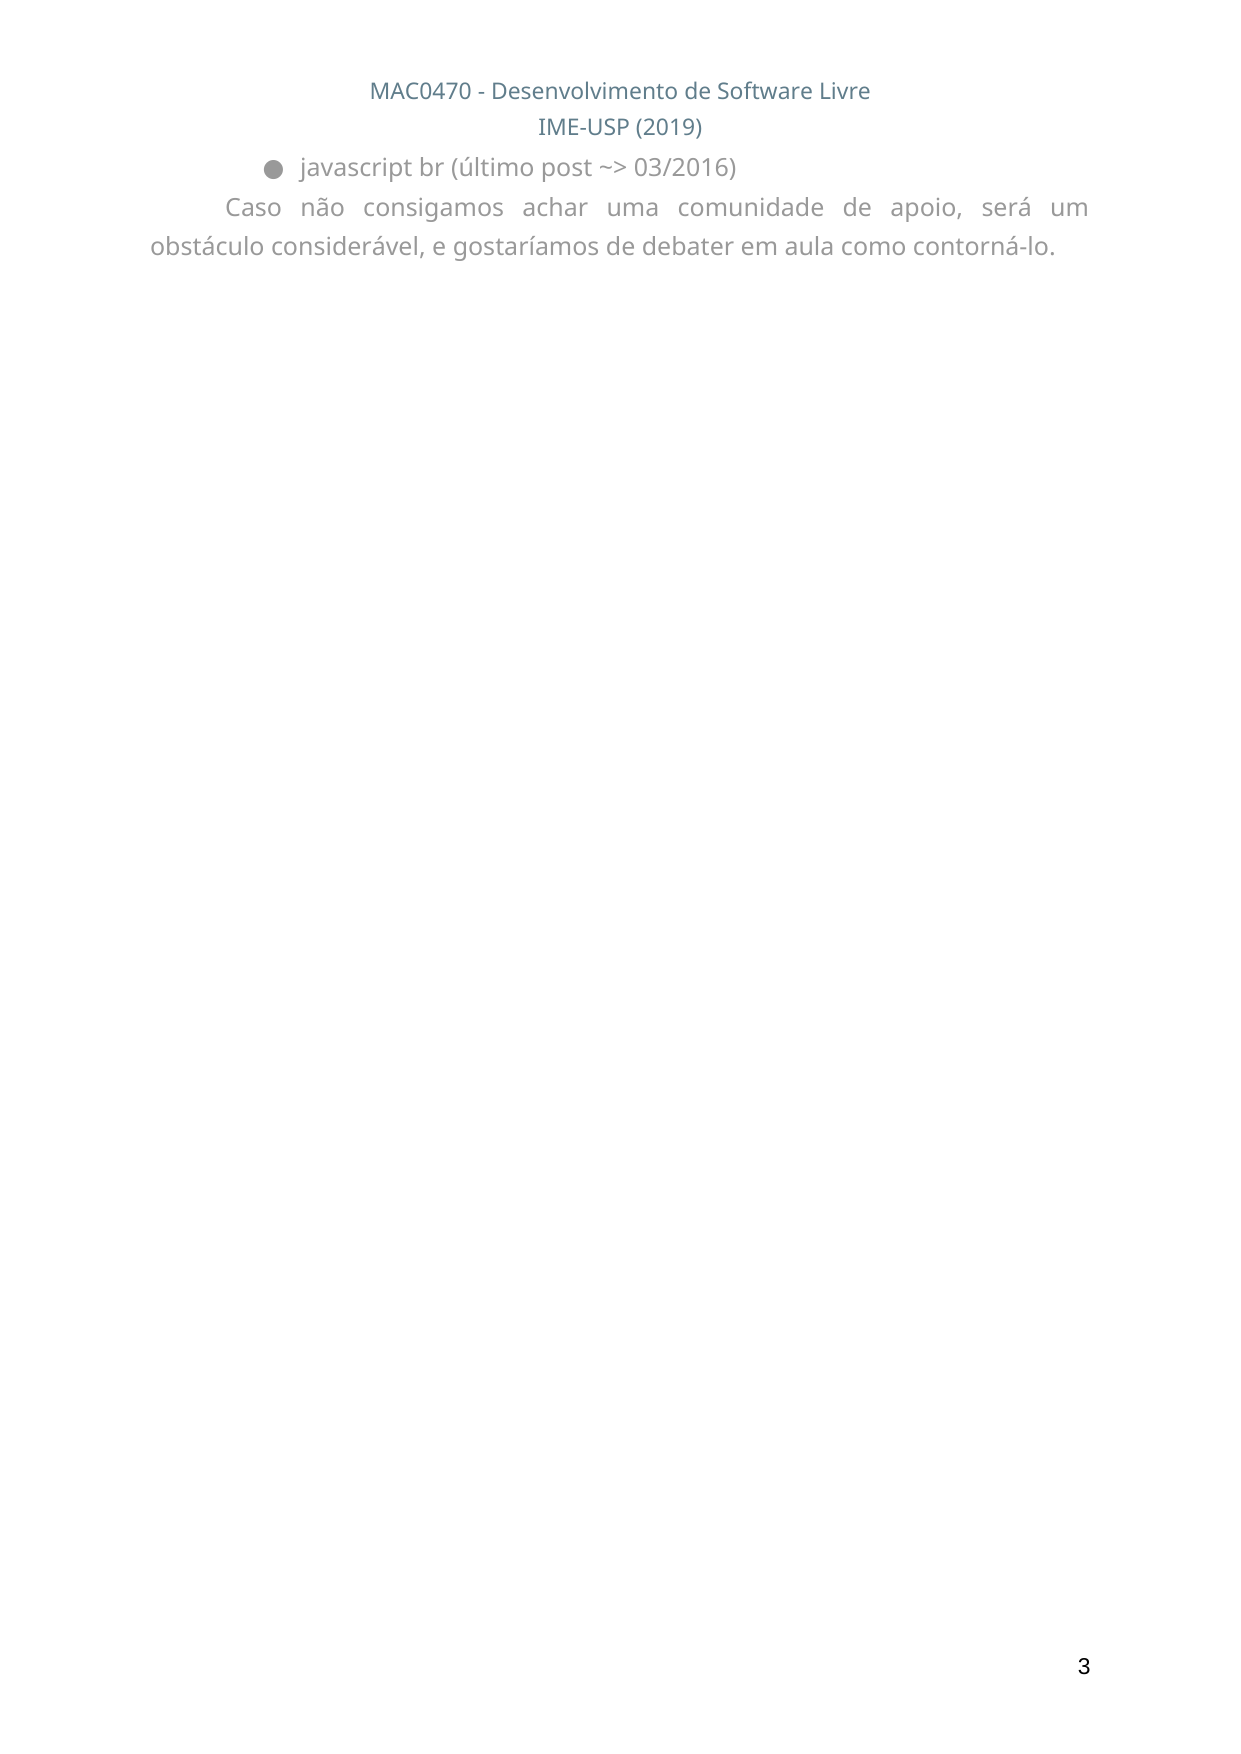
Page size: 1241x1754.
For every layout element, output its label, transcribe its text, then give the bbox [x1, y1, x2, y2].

list javascript br (último post ~> 03/2016) [262, 150, 1090, 184]
text Caso não consigamos achar uma comunidade de apoio, será um obstáculo considerável, e gostaríamos de debater em aula como contorná-lo. [150, 189, 1090, 262]
